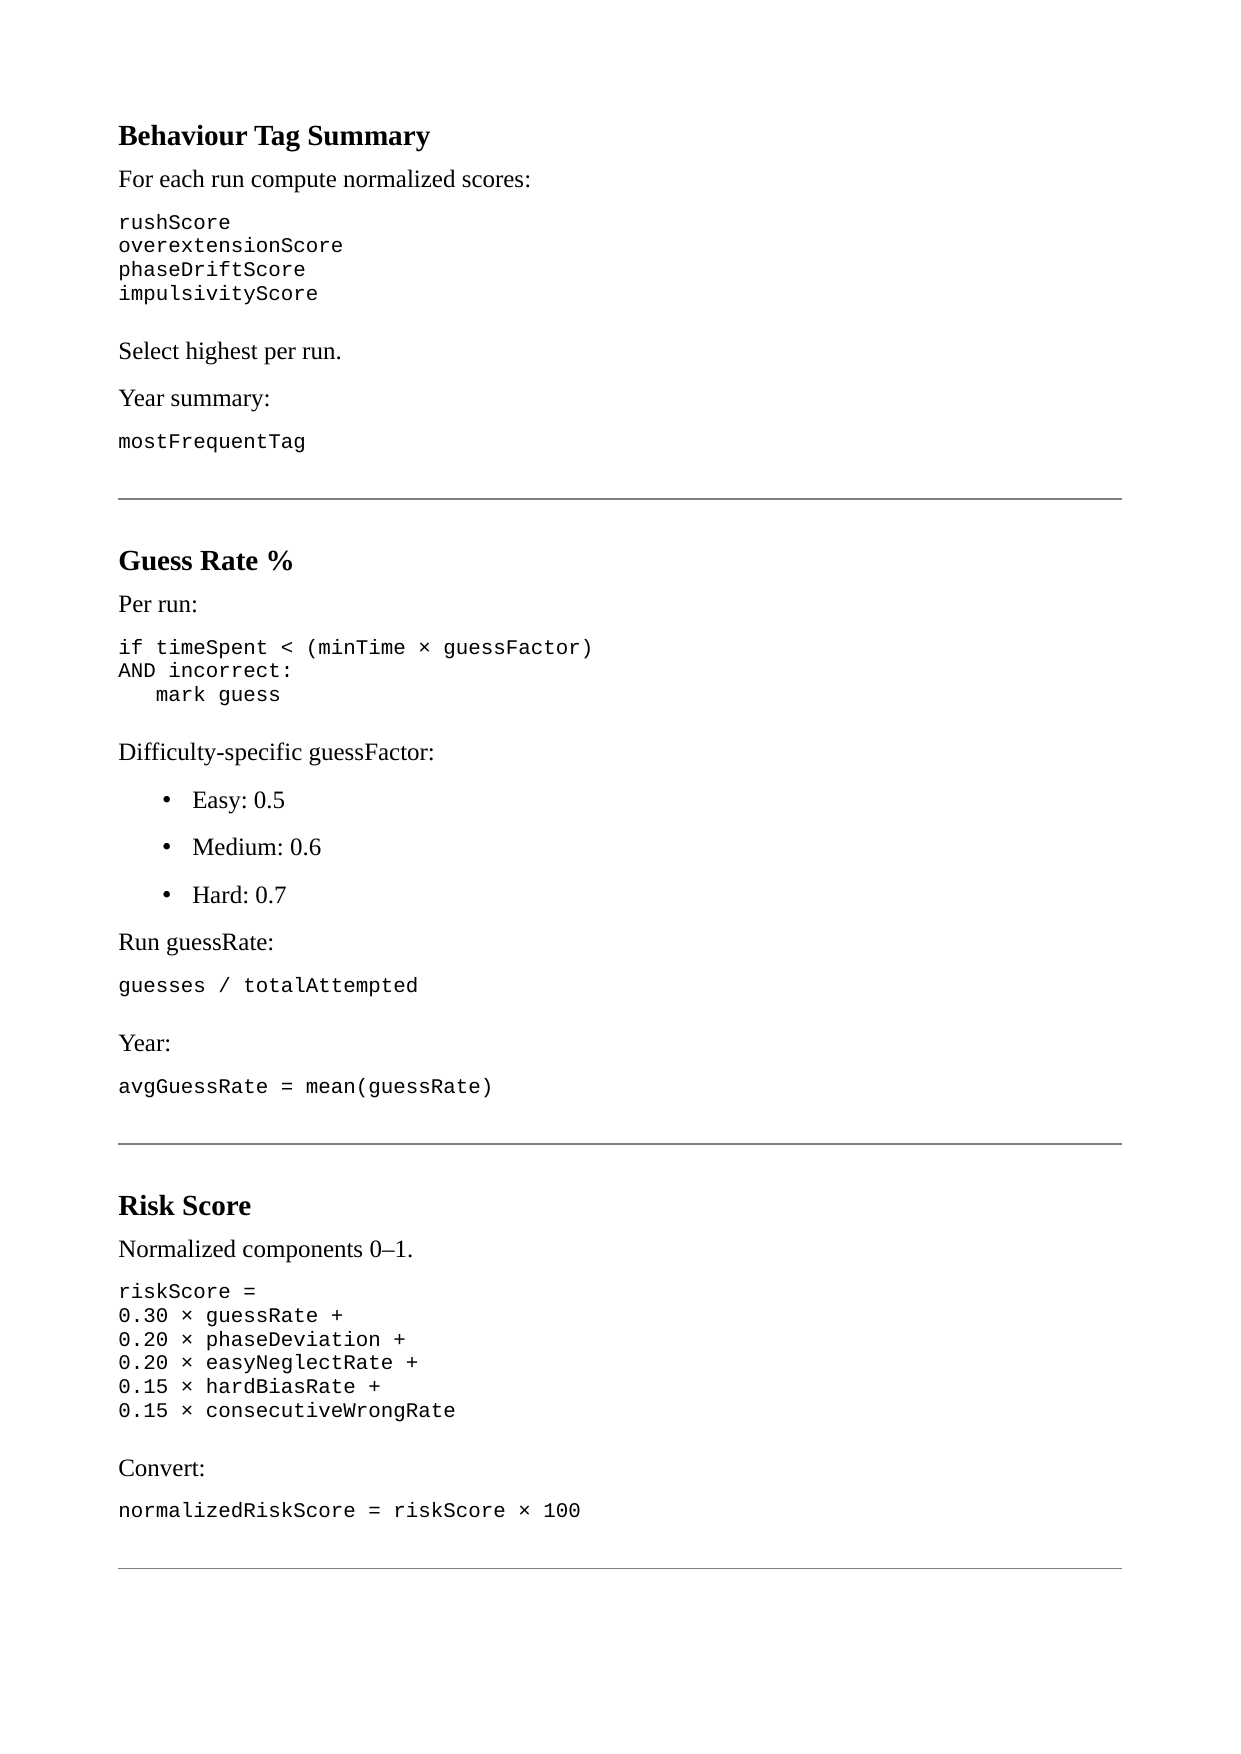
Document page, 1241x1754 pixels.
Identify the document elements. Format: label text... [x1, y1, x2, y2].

text Select highest per run. [118, 336, 1122, 364]
text 0.20 × phaseDeviation + [118, 1329, 1122, 1352]
text Difficulty-specific guessFactor: [118, 737, 1122, 766]
text riskScore = [118, 1281, 1122, 1305]
subtitle Behaviour Tag Summary [118, 118, 1122, 152]
text mark guess [118, 684, 1122, 708]
list Easy: 0.5 [162, 785, 1122, 813]
text Year summary: [118, 383, 1122, 412]
text phaseDriftScore [118, 259, 1122, 283]
text if timeSpent < (minTime × guessFactor) [118, 637, 1122, 660]
list Hard: 0.7 [162, 880, 1122, 909]
text Run guessRate: [118, 927, 1122, 956]
subtitle Risk Score [118, 1188, 1122, 1221]
text Per run: [118, 589, 1122, 618]
text mostFrequentTag [118, 431, 1122, 455]
text normalizedRiskScore = riskScore × 100 [118, 1500, 1122, 1524]
text 0.15 × hardBiasRate + [118, 1376, 1122, 1400]
text For each run compute normalized scores: [118, 164, 1122, 193]
text Normalized components 0–1. [118, 1234, 1122, 1263]
list Medium: 0.6 [162, 832, 1122, 861]
text 0.30 × guessRate + [118, 1305, 1122, 1329]
subtitle Guess Rate % [118, 543, 1122, 577]
text Year: [118, 1028, 1122, 1057]
text 0.15 × consecutiveWrongRate [118, 1400, 1122, 1423]
text AND incorrect: [118, 660, 1122, 684]
text rushScore [118, 212, 1122, 235]
text impulsivityScore [118, 283, 1122, 306]
text Convert: [118, 1453, 1122, 1482]
text guesses / totalAttempted [118, 975, 1122, 999]
text 0.20 × easyNeglectRate + [118, 1352, 1122, 1376]
text avgGuessRate = mean(guessRate) [118, 1076, 1122, 1099]
text overextensionScore [118, 235, 1122, 259]
